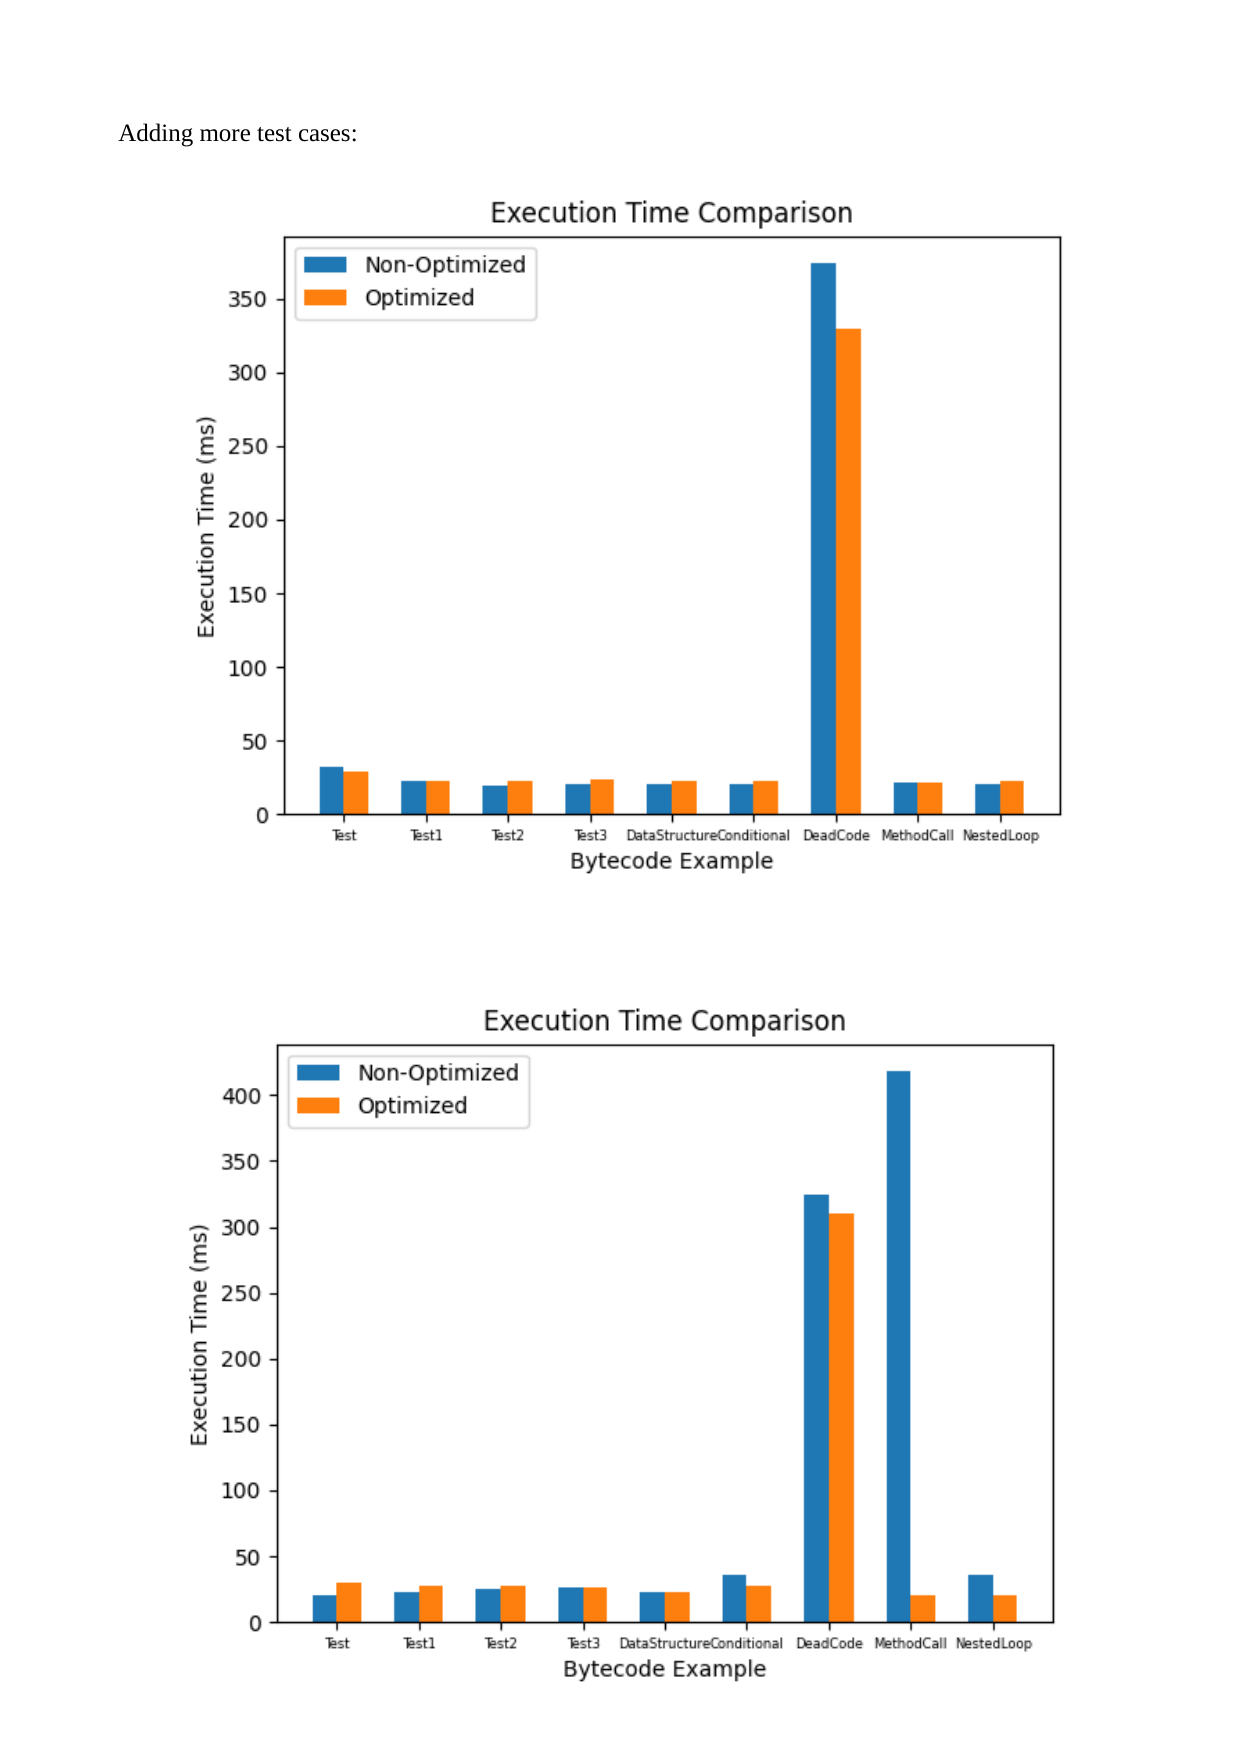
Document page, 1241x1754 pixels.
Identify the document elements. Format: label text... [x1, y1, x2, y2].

picture [176, 191, 1082, 897]
text Adding more test cases: [118, 118, 1122, 147]
picture [170, 991, 1088, 1705]
